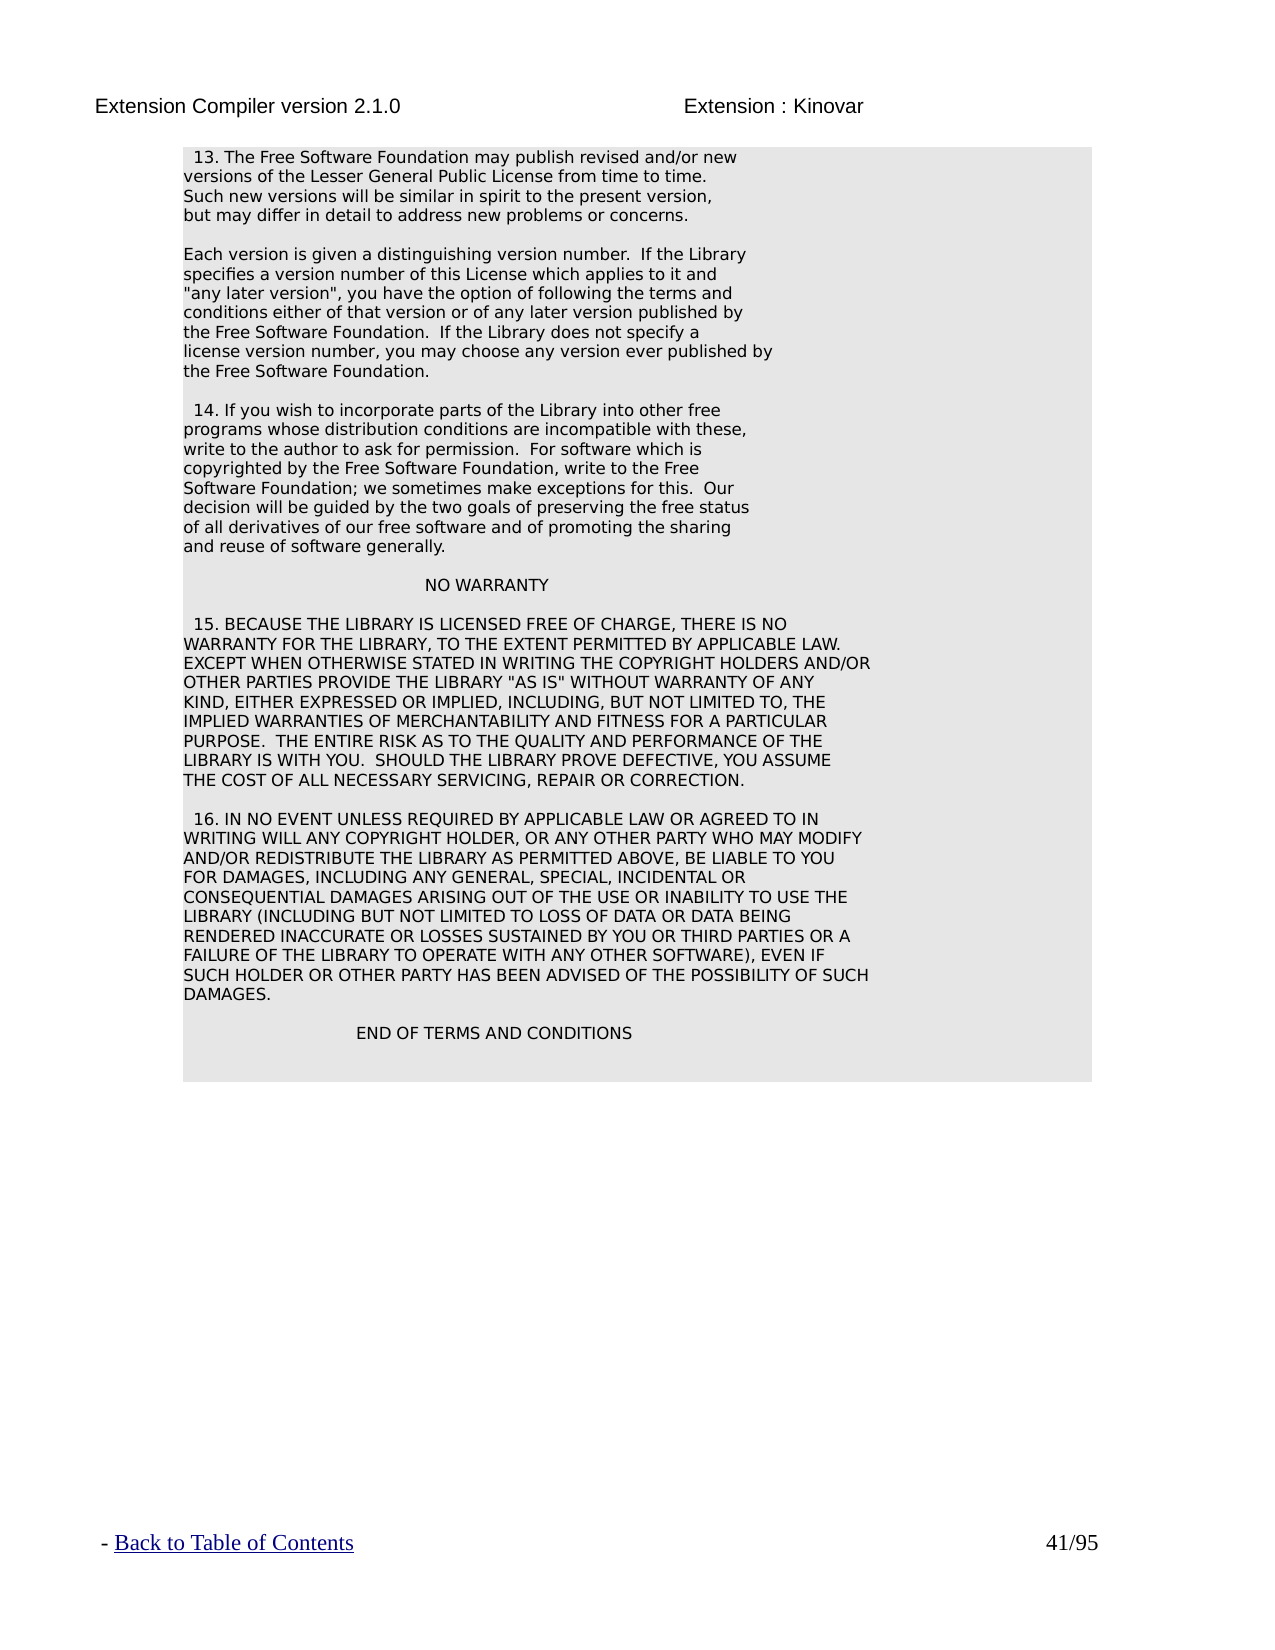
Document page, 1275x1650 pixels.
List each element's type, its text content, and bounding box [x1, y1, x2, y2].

text 14. If you wish to incorporate parts of the Library into other free [183, 401, 1092, 420]
text IMPLIED WARRANTIES OF MERCHANTABILITY AND FITNESS FOR A PARTICULAR [183, 712, 1092, 732]
text FOR DAMAGES, INCLUDING ANY GENERAL, SPECIAL, INCIDENTAL OR [183, 868, 1092, 888]
text 13. The Free Software Foundation may publish revised and/or new [183, 147, 1092, 167]
text versions of the Lesser General Public License from time to time. [183, 167, 1092, 186]
text DAMAGES. [183, 985, 1092, 1004]
text NO WARRANTY [183, 576, 1092, 596]
text copyrighted by the Free Software Foundation, write to the Free [183, 459, 1092, 479]
text LIBRARY (INCLUDING BUT NOT LIMITED TO LOSS OF DATA OR DATA BEING [183, 907, 1092, 927]
text OTHER PARTIES PROVIDE THE LIBRARY "AS IS" WITHOUT WARRANTY OF ANY [183, 673, 1092, 693]
text SUCH HOLDER OR OTHER PARTY HAS BEEN ADVISED OF THE POSSIBILITY OF SUCH [183, 966, 1092, 985]
text WARRANTY FOR THE LIBRARY, TO THE EXTENT PERMITTED BY APPLICABLE LAW. [183, 634, 1092, 654]
text RENDERED INACCURATE OR LOSSES SUSTAINED BY YOU OR THIRD PARTIES OR A [183, 927, 1092, 946]
text the Free Software Foundation. If the Library does not specify a [183, 323, 1092, 342]
text 16. IN NO EVENT UNLESS REQUIRED BY APPLICABLE LAW OR AGREED TO IN [183, 810, 1092, 829]
text and reuse of software generally. [183, 537, 1092, 557]
text programs whose distribution conditions are incompatible with these, [183, 420, 1092, 440]
text WRITING WILL ANY COPYRIGHT HOLDER, OR ANY OTHER PARTY WHO MAY MODIFY [183, 829, 1092, 849]
text EXCEPT WHEN OTHERWISE STATED IN WRITING THE COPYRIGHT HOLDERS AND/OR [183, 654, 1092, 673]
text CONSEQUENTIAL DAMAGES ARISING OUT OF THE USE OR INABILITY TO USE THE [183, 888, 1092, 907]
text FAILURE OF THE LIBRARY TO OPERATE WITH ANY OTHER SOFTWARE), EVEN IF [183, 946, 1092, 966]
text KIND, EITHER EXPRESSED OR IMPLIED, INCLUDING, BUT NOT LIMITED TO, THE [183, 693, 1092, 712]
text conditions either of that version or of any later version published by [183, 303, 1092, 323]
text END OF TERMS AND CONDITIONS [183, 1024, 1092, 1043]
text license version number, you may choose any version ever published by [183, 342, 1092, 362]
text but may differ in detail to address new problems or concerns. [183, 206, 1092, 225]
text AND/OR REDISTRIBUTE THE LIBRARY AS PERMITTED ABOVE, BE LIABLE TO YOU [183, 849, 1092, 868]
text of all derivatives of our free software and of promoting the sharing [183, 518, 1092, 537]
text PURPOSE. THE ENTIRE RISK AS TO THE QUALITY AND PERFORMANCE OF THE [183, 732, 1092, 751]
text 15. BECAUSE THE LIBRARY IS LICENSED FREE OF CHARGE, THERE IS NO [183, 615, 1092, 634]
text decision will be guided by the two goals of preserving the free status [183, 498, 1092, 518]
text LIBRARY IS WITH YOU. SHOULD THE LIBRARY PROVE DEFECTIVE, YOU ASSUME [183, 751, 1092, 771]
text "any later version", you have the option of following the terms and [183, 284, 1092, 303]
text Such new versions will be similar in spirit to the present version, [183, 186, 1092, 206]
text specifies a version number of this License which applies to it and [183, 264, 1092, 284]
text Each version is given a distinguishing version number. If the Library [183, 245, 1092, 264]
text write to the author to ask for permission. For software which is [183, 440, 1092, 459]
text THE COST OF ALL NECESSARY SERVICING, REPAIR OR CORRECTION. [183, 771, 1092, 790]
text Software Foundation; we sometimes make exceptions for this. Our [183, 479, 1092, 498]
text the Free Software Foundation. [183, 362, 1092, 381]
